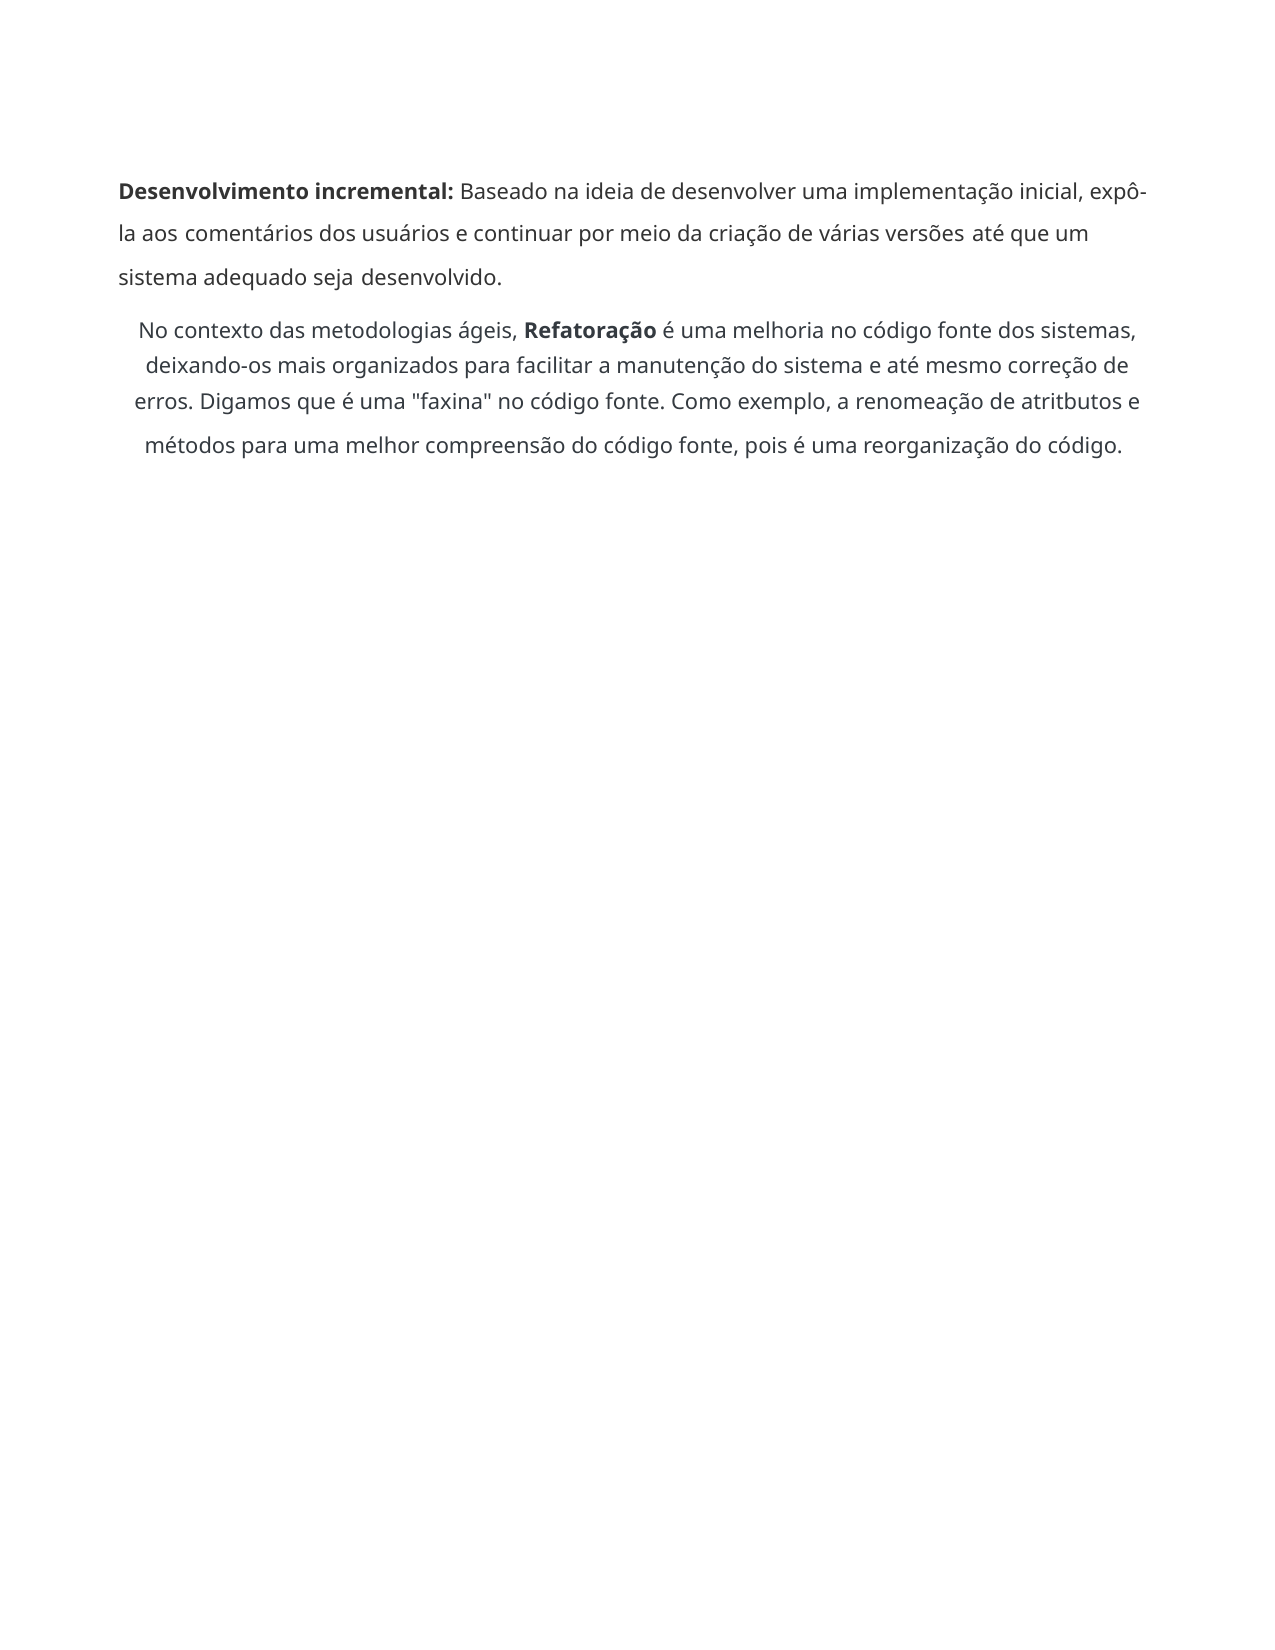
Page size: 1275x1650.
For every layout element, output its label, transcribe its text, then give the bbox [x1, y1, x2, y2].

subtitle No contexto das metodologias ágeis, Refatoração é uma melhoria no código fonte dos sistemas, deixando-os mais organizados para facilitar a manutenção do sistema e até mesmo correção de erros. Digamos que é uma "faxina" no código fonte. Como exemplo, a renomeação de atritbutos e métodos para uma melhor compreensão do código fonte, pois é uma reorganização do código. [118, 314, 1157, 462]
text Desenvolvimento incremental: Baseado na ideia de desenvolver uma implementação inicial, expô-la aos comentários dos usuários e continuar por meio da criação de várias versões até que um sistema adequado seja desenvolvido. [118, 176, 1157, 293]
